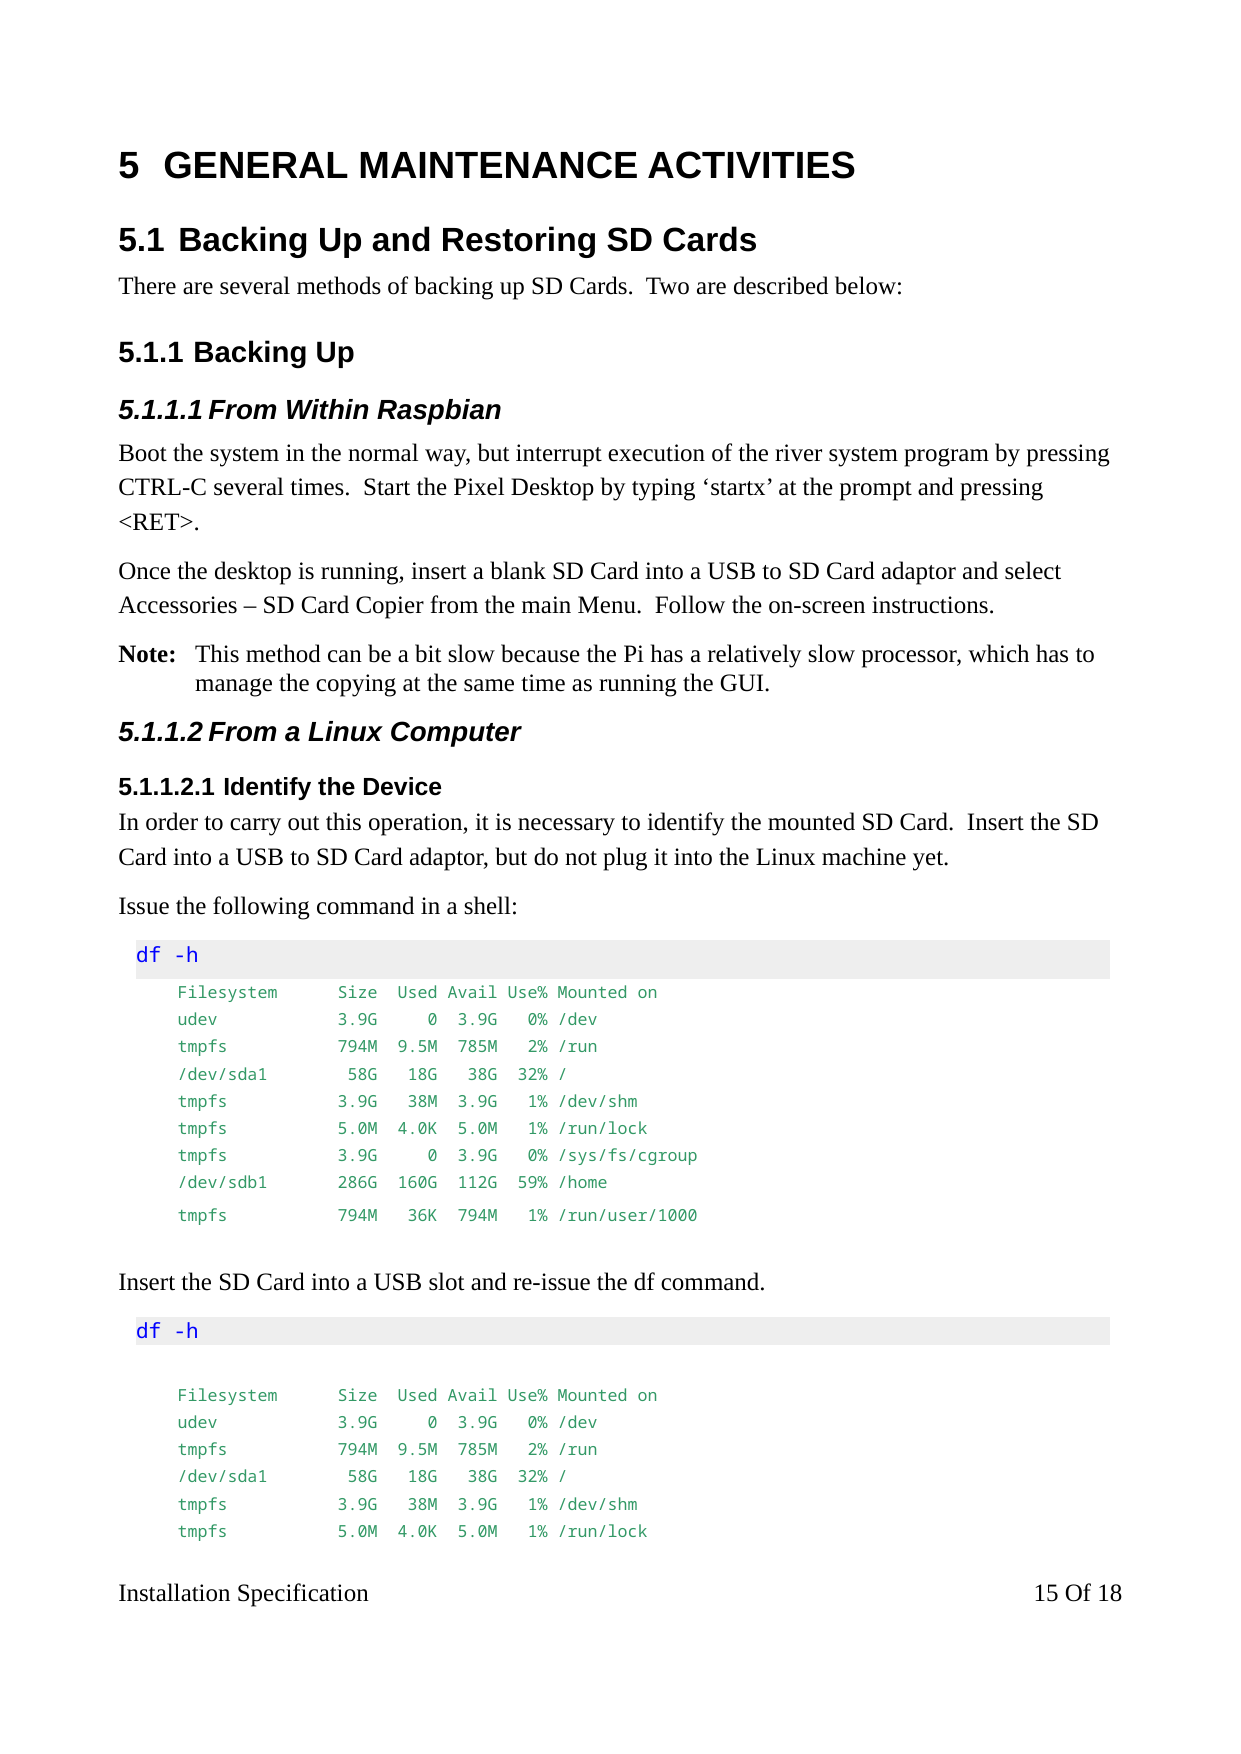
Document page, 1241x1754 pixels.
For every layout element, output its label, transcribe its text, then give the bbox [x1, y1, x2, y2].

subtitle From Within Raspbian [118, 394, 1122, 426]
text Once the desktop is running, insert a blank SD Card into a USB to SD Card adaptor and select Accessories – SD Card Copier from the main Menu. Follow the on-screen instructions. [118, 556, 1122, 619]
subtitle Backing Up and Restoring SD Cards [118, 220, 1122, 259]
text In order to carry out this operation, it is necessary to identify the mounted SD Card. Insert the SD Card into a USB to SD Card adaptor, but do not plug it into the Linux machine yet. [118, 807, 1122, 870]
text Filesystem Size Used Avail Use% Mounted on udev 3.9G 0 3.9G 0% /dev tmpfs 794M 9.5M 785M 2% /run /dev/sda1 58G 18G 38G 32% / tmpfs 3.9G 38M 3.9G 1% /dev/shm tmpfs 5.0M 4.0K 5.0M 1% /run/lock tmpfs 3.9G 0 3.9G 0% /sys/fs/cgroup /dev/sdb1 286G 160G 112G 59% /home tmpfs 794M 36K 794M 1% /run/user/1000 [177, 981, 1110, 1262]
subtitle GENERAL MAINTENANCE ACTIVITIES [118, 143, 1122, 187]
text df -h [136, 940, 1110, 968]
subtitle Identify the Device [118, 772, 1122, 801]
text Note: This method can be a bit slow because the Pi has a relatively slow processor, which has to manage the copying at the same time as running the GUI. [118, 639, 1122, 697]
text Boot the system in the normal way, but interrupt execution of the river system program by pressing CTRL-C several times. Start the Pixel Desktop by typing ‘startx’ at the prompt and pressing <RET>. [118, 438, 1122, 536]
text Insert the SD Card into a USB slot and re-issue the df command. [118, 1267, 1122, 1296]
text Issue the following command in a shell: [118, 891, 1122, 919]
text There are several methods of backing up SD Cards. Two are described below: [118, 271, 1122, 300]
text df -h [136, 1317, 1110, 1345]
subtitle From a Linux Computer [118, 716, 1122, 747]
subtitle Backing Up [118, 335, 1122, 369]
text Filesystem Size Used Avail Use% Mounted on udev 3.9G 0 3.9G 0% /dev tmpfs 794M 9.5M 785M 2% /run /dev/sda1 58G 18G 38G 32% / tmpfs 3.9G 38M 3.9G 1% /dev/shm tmpfs 5.0M 4.0K 5.0M 1% /run/lock [177, 1351, 1110, 1542]
